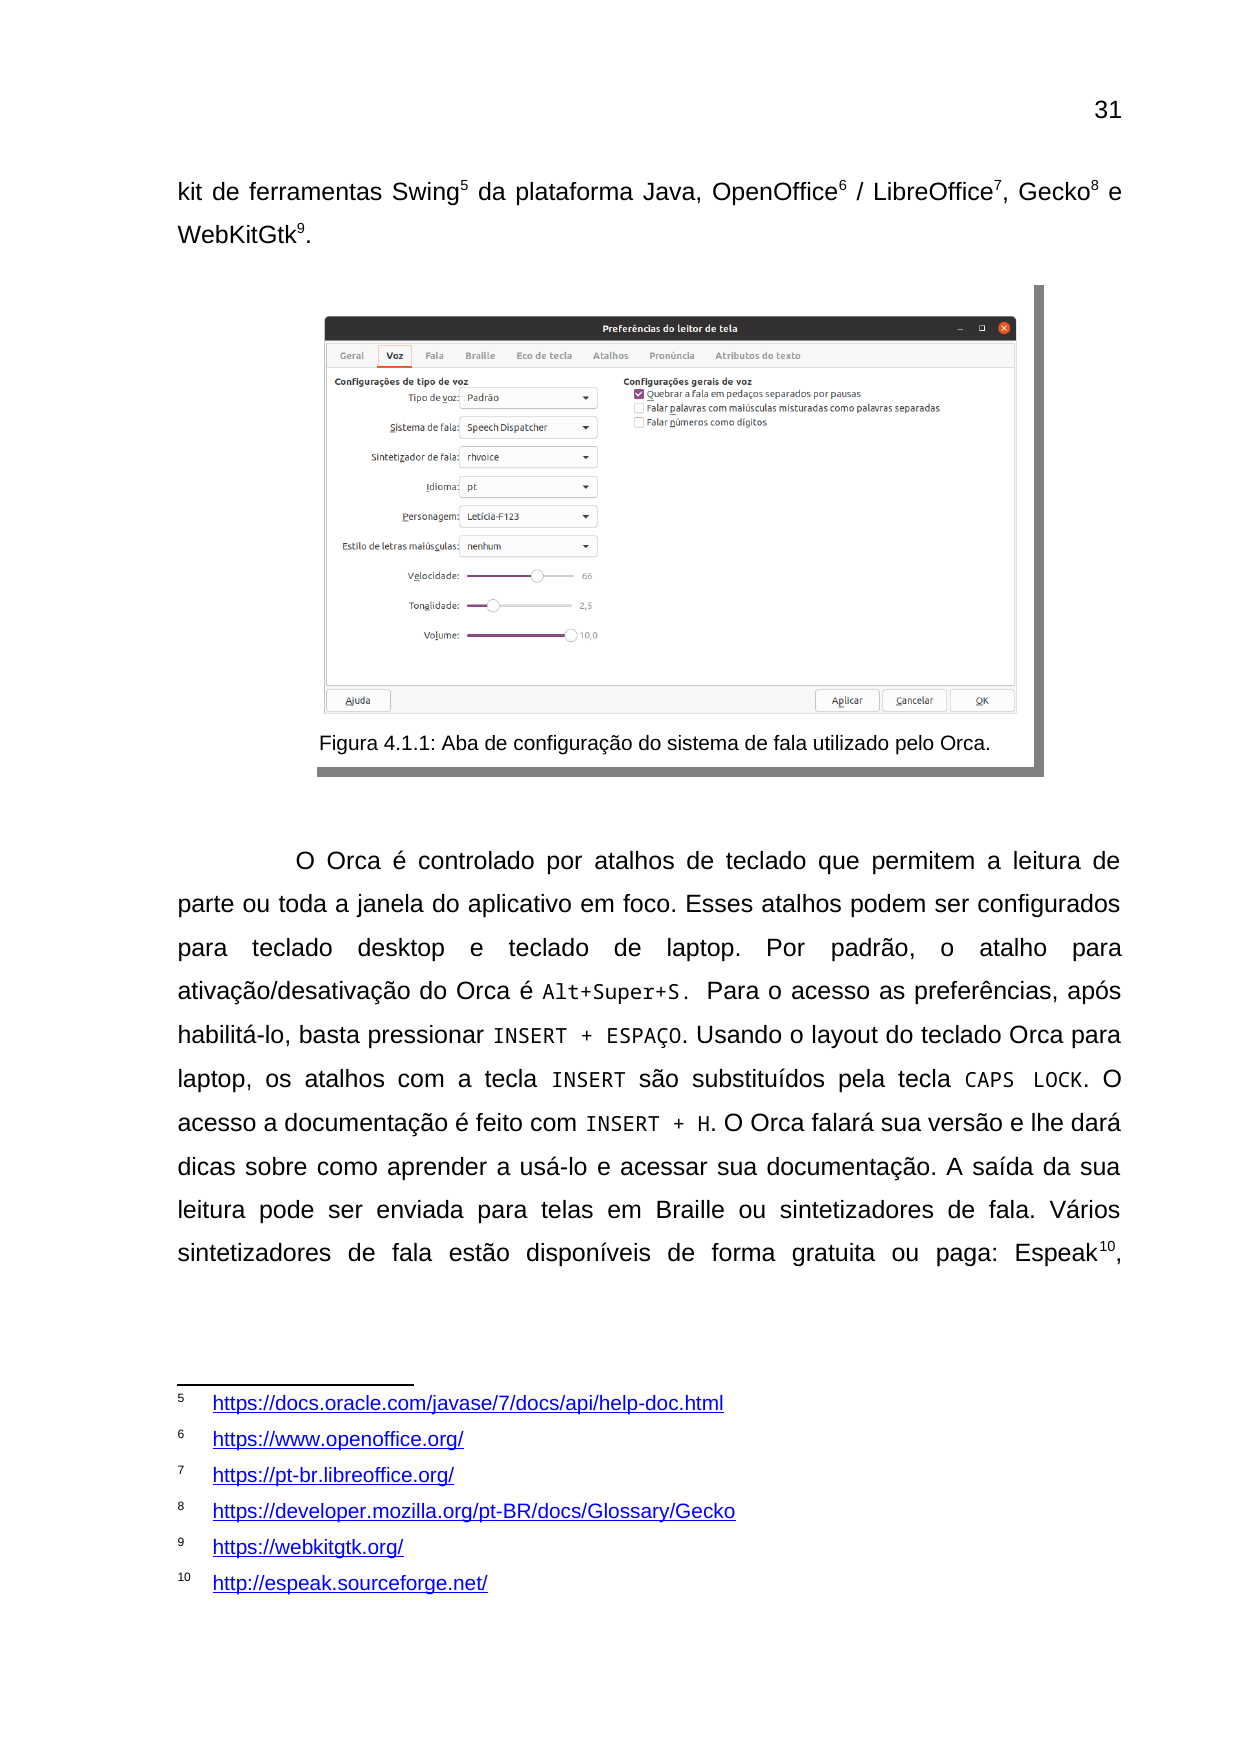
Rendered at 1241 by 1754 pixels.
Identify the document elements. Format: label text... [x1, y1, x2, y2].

text https://webkitgtk.org/ [177, 1534, 1122, 1558]
text Figura 4.1.1: Aba de configuração do sistema de fala utilizado pelo Orca. [319, 719, 1022, 755]
text https://pt-br.libreoffice.org/ [177, 1463, 1122, 1487]
text http://espeak.sourceforge.net/ [177, 1571, 1122, 1594]
text O Orca é controlado por atalhos de teclado que permitem a leitura de parte ou toda a janela do aplicativo em foco. Esses atalhos podem ser configurados para teclado desktop e teclado de laptop. Por padrão, o atalho para ativação/desativação do Orca é Alt+Super+S. Para o acesso as preferências, após habilitá-lo, basta pressionar INSERT + ESPAÇO. Usando o layout do teclado Orca para laptop, os atalhos com a tecla INSERT são substituídos pela tecla CAPS LOCK. O acesso a documentação é feito com INSERT + H. O Orca falará sua versão e lhe dará dicas sobre como aprender a usá-lo e acessar sua documentação. A saída da sua leitura pode ser enviada para telas em Braille ou sintetizadores de fala. Vários sintetizadores de fala estão disponíveis de forma gratuita ou paga: Espeak, Festival e RHVoice, por exemplo. O speech-dispacher é uma camada independente para gerência desses sintetizadores, permitindo controlar facilmente qual será utilizado pelo Orca. [177, 846, 1122, 1266]
text https://www.openoffice.org/ [177, 1427, 1122, 1451]
text https://developer.mozilla.org/pt-BR/docs/Glossary/Gecko [177, 1499, 1122, 1523]
picture [318, 312, 1022, 719]
text https://docs.oracle.com/javase/7/docs/api/help-doc.html [177, 1391, 1122, 1415]
text Os recursos de acessibilidade dos sistemas operacionais englobam leitores de tela, controladores de entrada via teclado e mouse, controles de contraste e zoom e alertas sonoros. Para sistemas Linux, em especial o Ubuntu, o Orca faz a função de leitor de tela, fornecendo acesso à área de trabalho gráfica por meio de combinações de fala e / ou braille personalizáveis pelo usuário. Como visto na Figura 3.3.1, a integração entre user-agents e as tecnologias assistivas é feita através de uma API de acessibilidade. Os sistemas Linux fazem uso da Assistive Technology Service Provider Interface (AT-SPI). Os aplicativos e kits de ferramentas que suportam o AT-SPI incluem o kit de ferramentas GNOME GTK, o kit de ferramentas Swing da plataforma Java, OpenOffice / LibreOffice, Gecko e WebKitGtk. [177, 177, 1122, 249]
